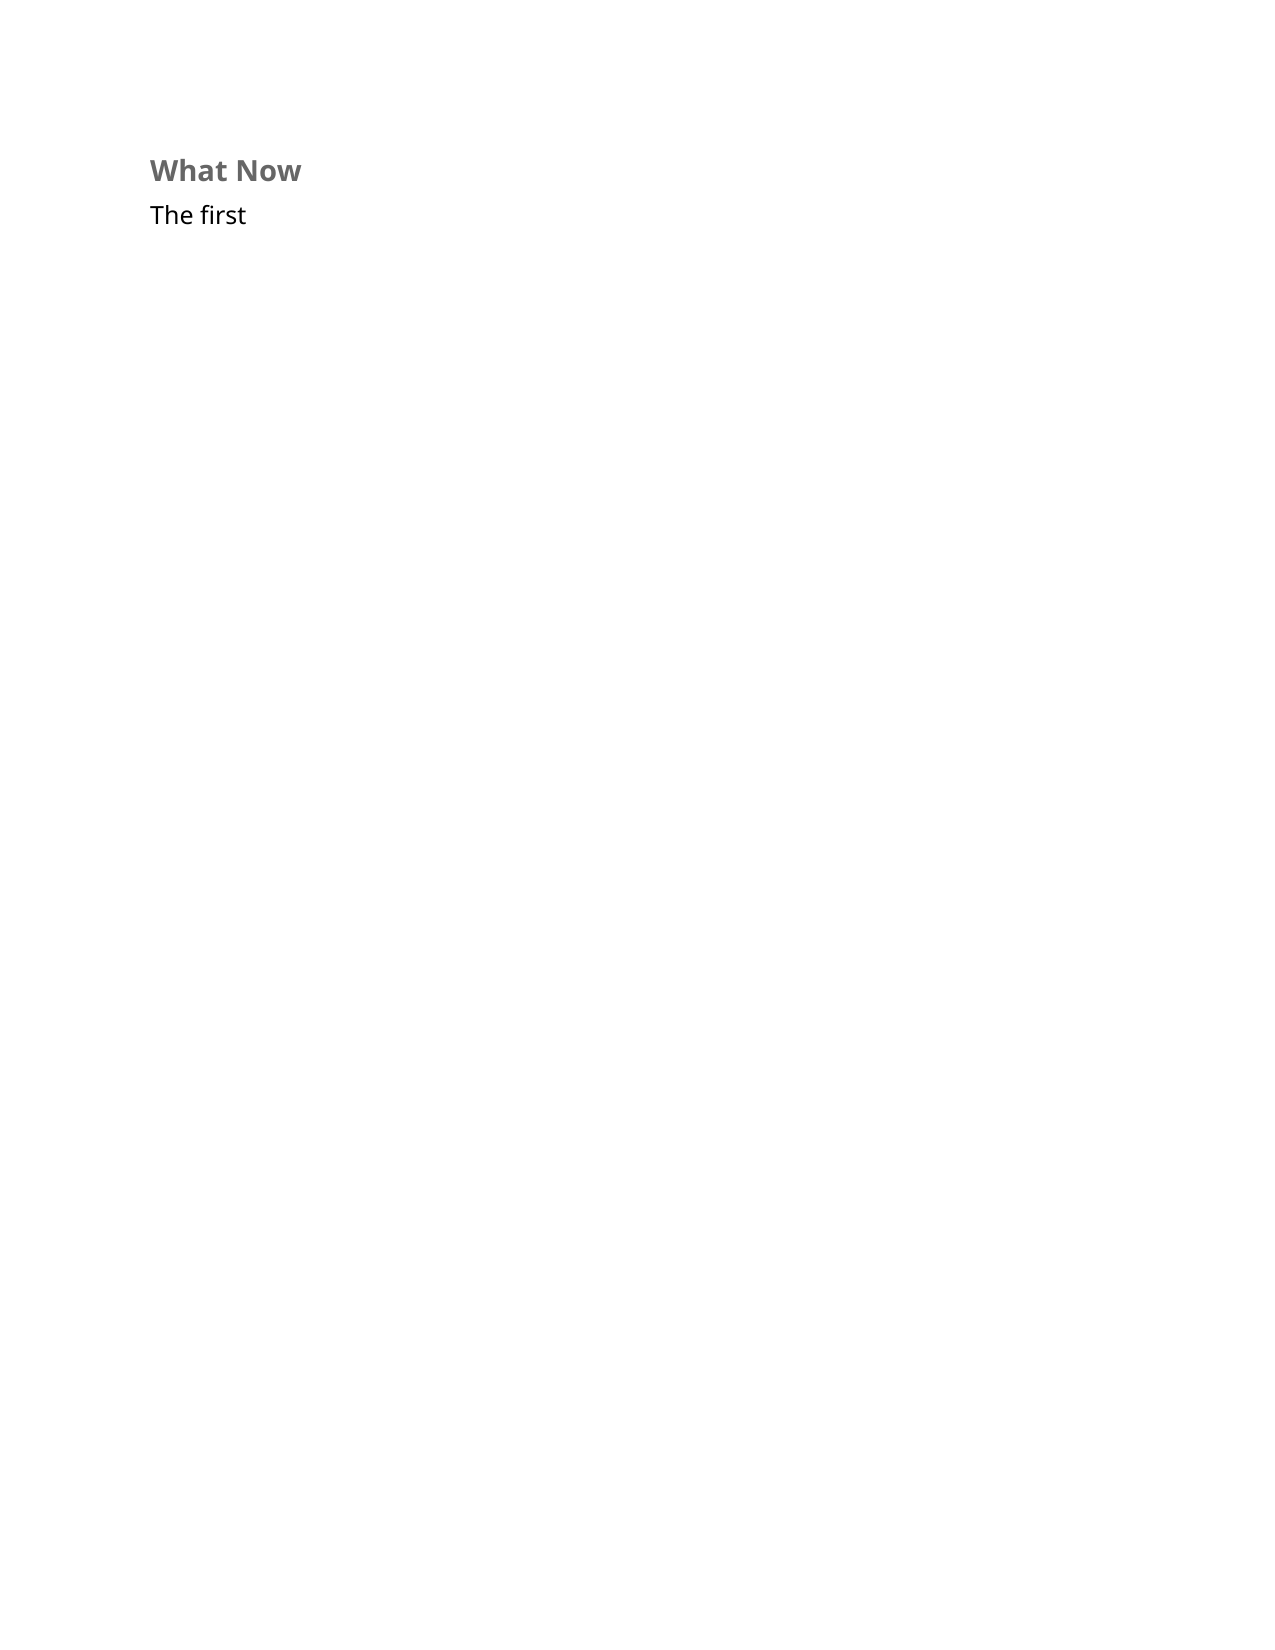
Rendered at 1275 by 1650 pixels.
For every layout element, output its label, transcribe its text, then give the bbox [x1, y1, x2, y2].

text The first [150, 198, 1125, 232]
subtitle What Now [150, 150, 1125, 190]
